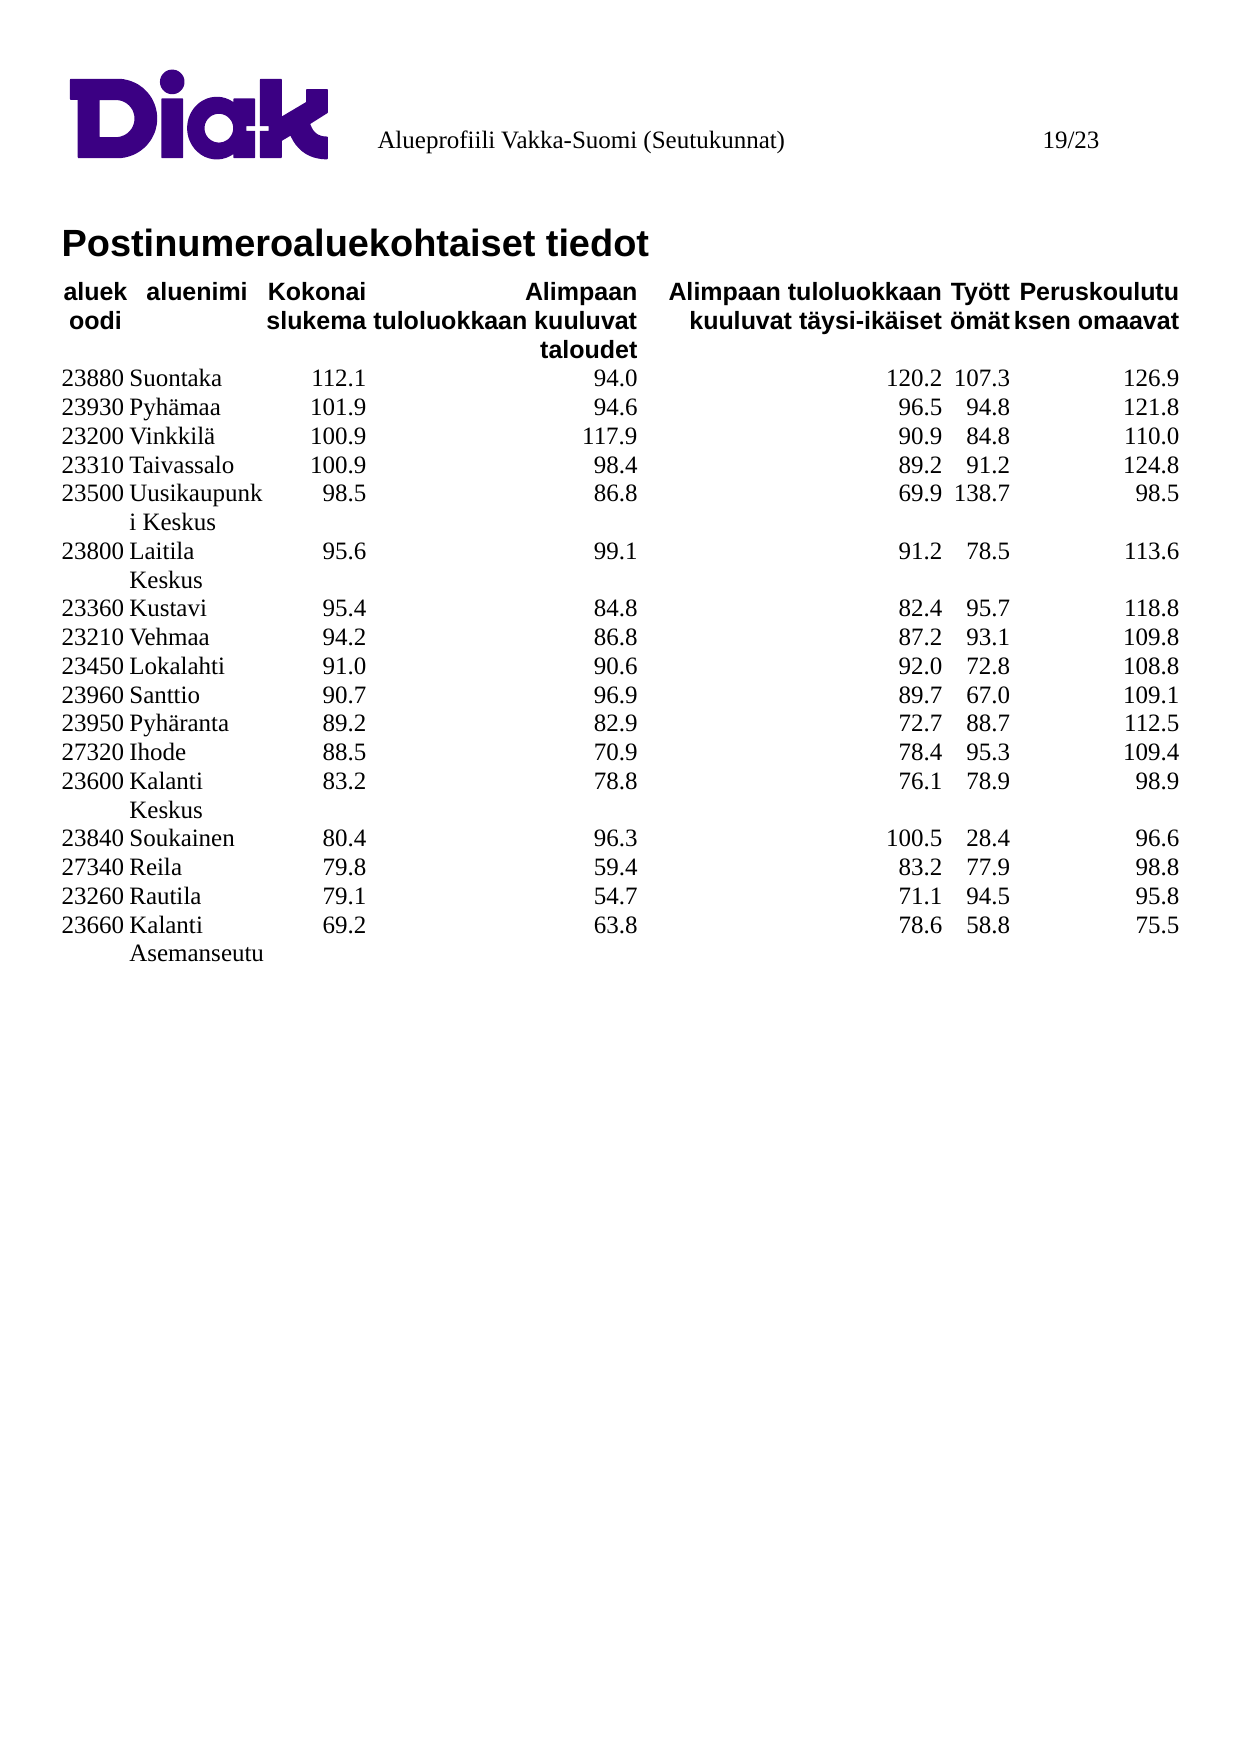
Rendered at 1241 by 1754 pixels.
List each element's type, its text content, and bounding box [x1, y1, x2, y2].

table_cell 78.9 [942, 766, 1010, 823]
table_cell 110.0 [1010, 421, 1179, 450]
table_cell 23960 [61, 680, 129, 708]
table_cell 54.7 [366, 881, 637, 910]
table_cell 88.7 [942, 709, 1010, 737]
table_cell 23200 [61, 421, 129, 450]
table_cell 89.7 [637, 680, 942, 708]
table_cell 96.5 [637, 392, 942, 421]
table_cell 83.2 [265, 766, 366, 823]
table_cell 109.8 [1010, 622, 1179, 651]
table_cell 23450 [61, 651, 129, 680]
table_cell 90.9 [637, 421, 942, 450]
table_cell 109.4 [1010, 737, 1179, 766]
table_cell 79.8 [265, 852, 366, 881]
table_cell 27340 [61, 852, 129, 881]
table_cell 89.2 [265, 709, 366, 737]
table_cell 100.5 [637, 824, 942, 852]
table_cell 98.5 [265, 479, 366, 536]
table_cell 83.2 [637, 852, 942, 881]
table_cell 95.4 [265, 594, 366, 622]
table_cell 90.6 [366, 651, 637, 680]
table_cell Kalanti Asemanseutu [129, 910, 264, 967]
table_cell 23930 [61, 392, 129, 421]
table_cell 99.1 [366, 536, 637, 593]
table_cell Ihode [129, 737, 264, 766]
table_cell 69.2 [265, 910, 366, 967]
table_cell Lokalahti [129, 651, 264, 680]
table_cell 95.7 [942, 594, 1010, 622]
table_cell 90.7 [265, 680, 366, 708]
table_cell 94.6 [366, 392, 637, 421]
table_cell 109.1 [1010, 680, 1179, 708]
table_cell 86.8 [366, 622, 637, 651]
table_cell 71.1 [637, 881, 942, 910]
table_cell 96.9 [366, 680, 637, 708]
table_cell 120.2 [637, 364, 942, 392]
table_cell 86.8 [366, 479, 637, 536]
table_cell Uusikaupunki Keskus [129, 479, 264, 536]
table_cell 75.5 [1010, 910, 1179, 967]
table_cell Reila [129, 852, 264, 881]
table_cell Taivassalo [129, 450, 264, 478]
table_cell 78.4 [637, 737, 942, 766]
table_cell 78.8 [366, 766, 637, 823]
table_cell Rautila [129, 881, 264, 910]
table_cell 91.2 [942, 450, 1010, 478]
table_cell Pyhäranta [129, 709, 264, 737]
table_cell 79.1 [265, 881, 366, 910]
table_cell 98.4 [366, 450, 637, 478]
table_cell 98.8 [1010, 852, 1179, 881]
table_cell Santtio [129, 680, 264, 708]
table_cell 112.5 [1010, 709, 1179, 737]
table_cell 124.8 [1010, 450, 1179, 478]
table_cell 27320 [61, 737, 129, 766]
table_cell 70.9 [366, 737, 637, 766]
table_cell 94.2 [265, 622, 366, 651]
table_cell 95.8 [1010, 881, 1179, 910]
table_cell 72.7 [637, 709, 942, 737]
table_cell 84.8 [942, 421, 1010, 450]
table_cell Pyhämaa [129, 392, 264, 421]
table_cell 108.8 [1010, 651, 1179, 680]
table_cell 107.3 [942, 364, 1010, 392]
table_header Työttömät [942, 277, 1010, 363]
table_cell 94.5 [942, 881, 1010, 910]
table_cell 126.9 [1010, 364, 1179, 392]
table_cell 23310 [61, 450, 129, 478]
table_cell 89.2 [637, 450, 942, 478]
table_cell 23950 [61, 709, 129, 737]
table_cell 80.4 [265, 824, 366, 852]
table_cell 94.8 [942, 392, 1010, 421]
table_header Kokonaislukema [265, 277, 366, 363]
table_cell 82.9 [366, 709, 637, 737]
table_cell 91.2 [637, 536, 942, 593]
table_cell 23500 [61, 479, 129, 536]
table_cell 84.8 [366, 594, 637, 622]
table_cell 95.6 [265, 536, 366, 593]
table_cell 118.8 [1010, 594, 1179, 622]
table_cell 23360 [61, 594, 129, 622]
table_cell 58.8 [942, 910, 1010, 967]
table_cell Vehmaa [129, 622, 264, 651]
table_cell 88.5 [265, 737, 366, 766]
table_cell Suontaka [129, 364, 264, 392]
table_cell 98.9 [1010, 766, 1179, 823]
table_cell Laitila Keskus [129, 536, 264, 593]
table_cell 96.6 [1010, 824, 1179, 852]
table_cell 23840 [61, 824, 129, 852]
table_cell 69.9 [637, 479, 942, 536]
table_cell 117.9 [366, 421, 637, 450]
table_cell 95.3 [942, 737, 1010, 766]
table_header Peruskoulutuksen omaavat [1010, 277, 1179, 363]
table_cell 138.7 [942, 479, 1010, 536]
table_cell Vinkkilä [129, 421, 264, 450]
table_cell 101.9 [265, 392, 366, 421]
table_header Alimpaan tuloluokkaan kuuluvat taloudet [366, 277, 637, 363]
table_cell 96.3 [366, 824, 637, 852]
table_cell 78.6 [637, 910, 942, 967]
subtitle Postinumeroaluekohtaiset tiedot [61, 221, 1179, 265]
table_header aluekoodi [61, 277, 129, 363]
table_cell 100.9 [265, 421, 366, 450]
table_cell 87.2 [637, 622, 942, 651]
table_cell 91.0 [265, 651, 366, 680]
table_cell 78.5 [942, 536, 1010, 593]
table_cell 23880 [61, 364, 129, 392]
table_cell 63.8 [366, 910, 637, 967]
table_cell Kalanti Keskus [129, 766, 264, 823]
table_header Alimpaan tuloluokkaan kuuluvat täysi-ikäiset [637, 277, 942, 363]
table_cell Soukainen [129, 824, 264, 852]
table_cell 23800 [61, 536, 129, 593]
table_cell 121.8 [1010, 392, 1179, 421]
table_cell Kustavi [129, 594, 264, 622]
table_cell 28.4 [942, 824, 1010, 852]
table_cell 23600 [61, 766, 129, 823]
table_cell 72.8 [942, 651, 1010, 680]
table_cell 113.6 [1010, 536, 1179, 593]
table_cell 23260 [61, 881, 129, 910]
table_cell 94.0 [366, 364, 637, 392]
table_header aluenimi [129, 277, 264, 363]
table_cell 67.0 [942, 680, 1010, 708]
table_cell 23660 [61, 910, 129, 967]
table_cell 100.9 [265, 450, 366, 478]
table_cell 59.4 [366, 852, 637, 881]
table_cell 23210 [61, 622, 129, 651]
table_cell 93.1 [942, 622, 1010, 651]
table_cell 76.1 [637, 766, 942, 823]
table_cell 82.4 [637, 594, 942, 622]
table_cell 112.1 [265, 364, 366, 392]
table_cell 98.5 [1010, 479, 1179, 536]
table_cell 77.9 [942, 852, 1010, 881]
table_cell 92.0 [637, 651, 942, 680]
